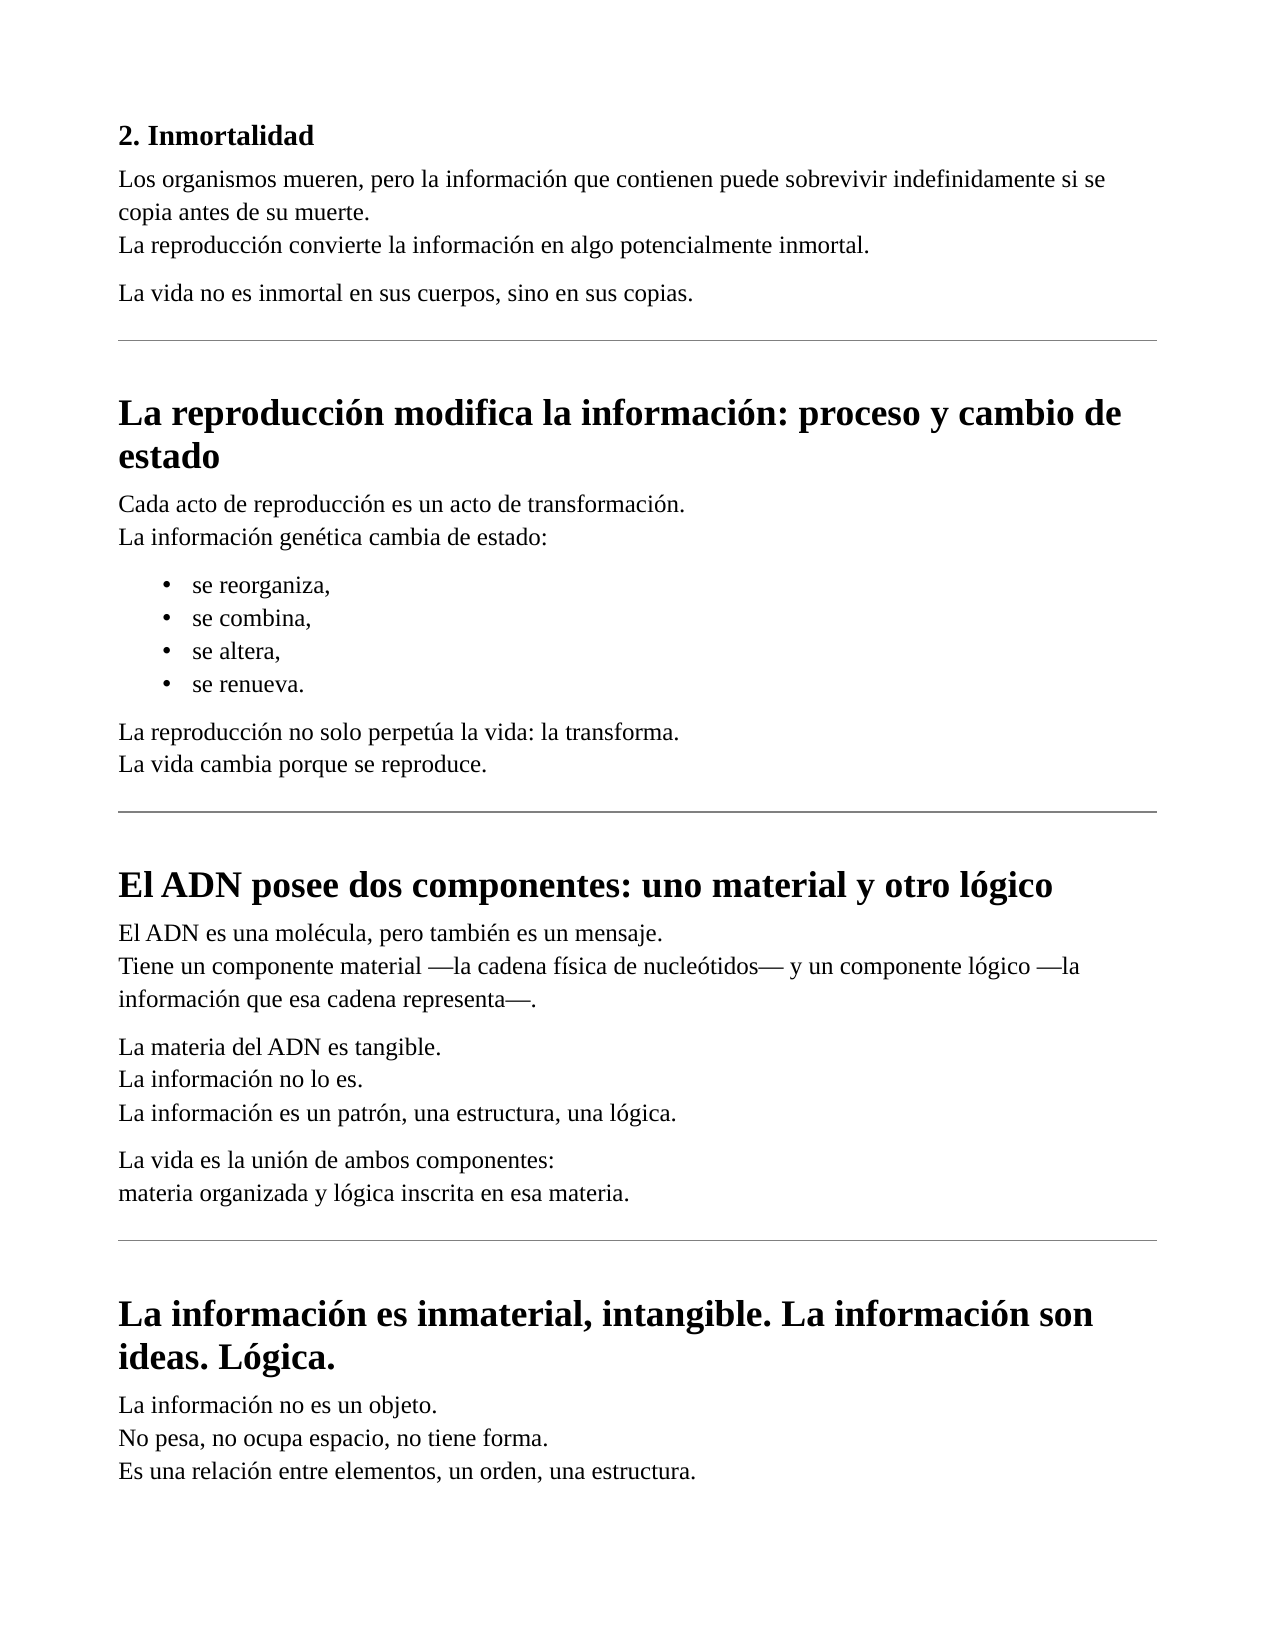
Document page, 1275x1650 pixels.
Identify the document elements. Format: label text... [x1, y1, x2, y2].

text La información no es un objeto. No pesa, no ocupa espacio, no tiene forma. Es una relación entre elementos, un orden, una estructura. [118, 1390, 1157, 1484]
text La reproducción no solo perpetúa la vida: la transforma. La vida cambia porque se reproduce. [118, 717, 1157, 778]
text Los organismos mueren, pero la información que contienen puede sobrevivir indefinidamente si se copia antes de su muerte. La reproducción convierte la información en algo potencialmente inmortal. [118, 164, 1157, 259]
list se combina, [162, 603, 1157, 632]
list se altera, [162, 636, 1157, 665]
subtitle 2. Inmortalidad [118, 118, 1157, 152]
subtitle El ADN posee dos componentes: uno material y otro lógico [118, 862, 1157, 905]
list se renueva. [162, 669, 1157, 698]
subtitle La información es inmaterial, intangible. La información son ideas. Lógica. [118, 1291, 1157, 1377]
text La vida es la unión de ambos componentes: materia organizada y lógica inscrita en esa materia. [118, 1145, 1157, 1207]
list se reorganiza, [162, 570, 1157, 599]
subtitle La reproducción modifica la información: proceso y cambio de estado [118, 391, 1157, 477]
text El ADN es una molécula, pero también es un mensaje. Tiene un componente material —la cadena física de nucleótidos— y un componente lógico —la información que esa cadena representa—. [118, 918, 1157, 1013]
text La materia del ADN es tangible. La información no lo es. La información es un patrón, una estructura, una lógica. [118, 1032, 1157, 1126]
text La vida no es inmortal en sus cuerpos, sino en sus copias. [118, 278, 1157, 307]
text Cada acto de reproducción es un acto de transformación. La información genética cambia de estado: [118, 489, 1157, 551]
